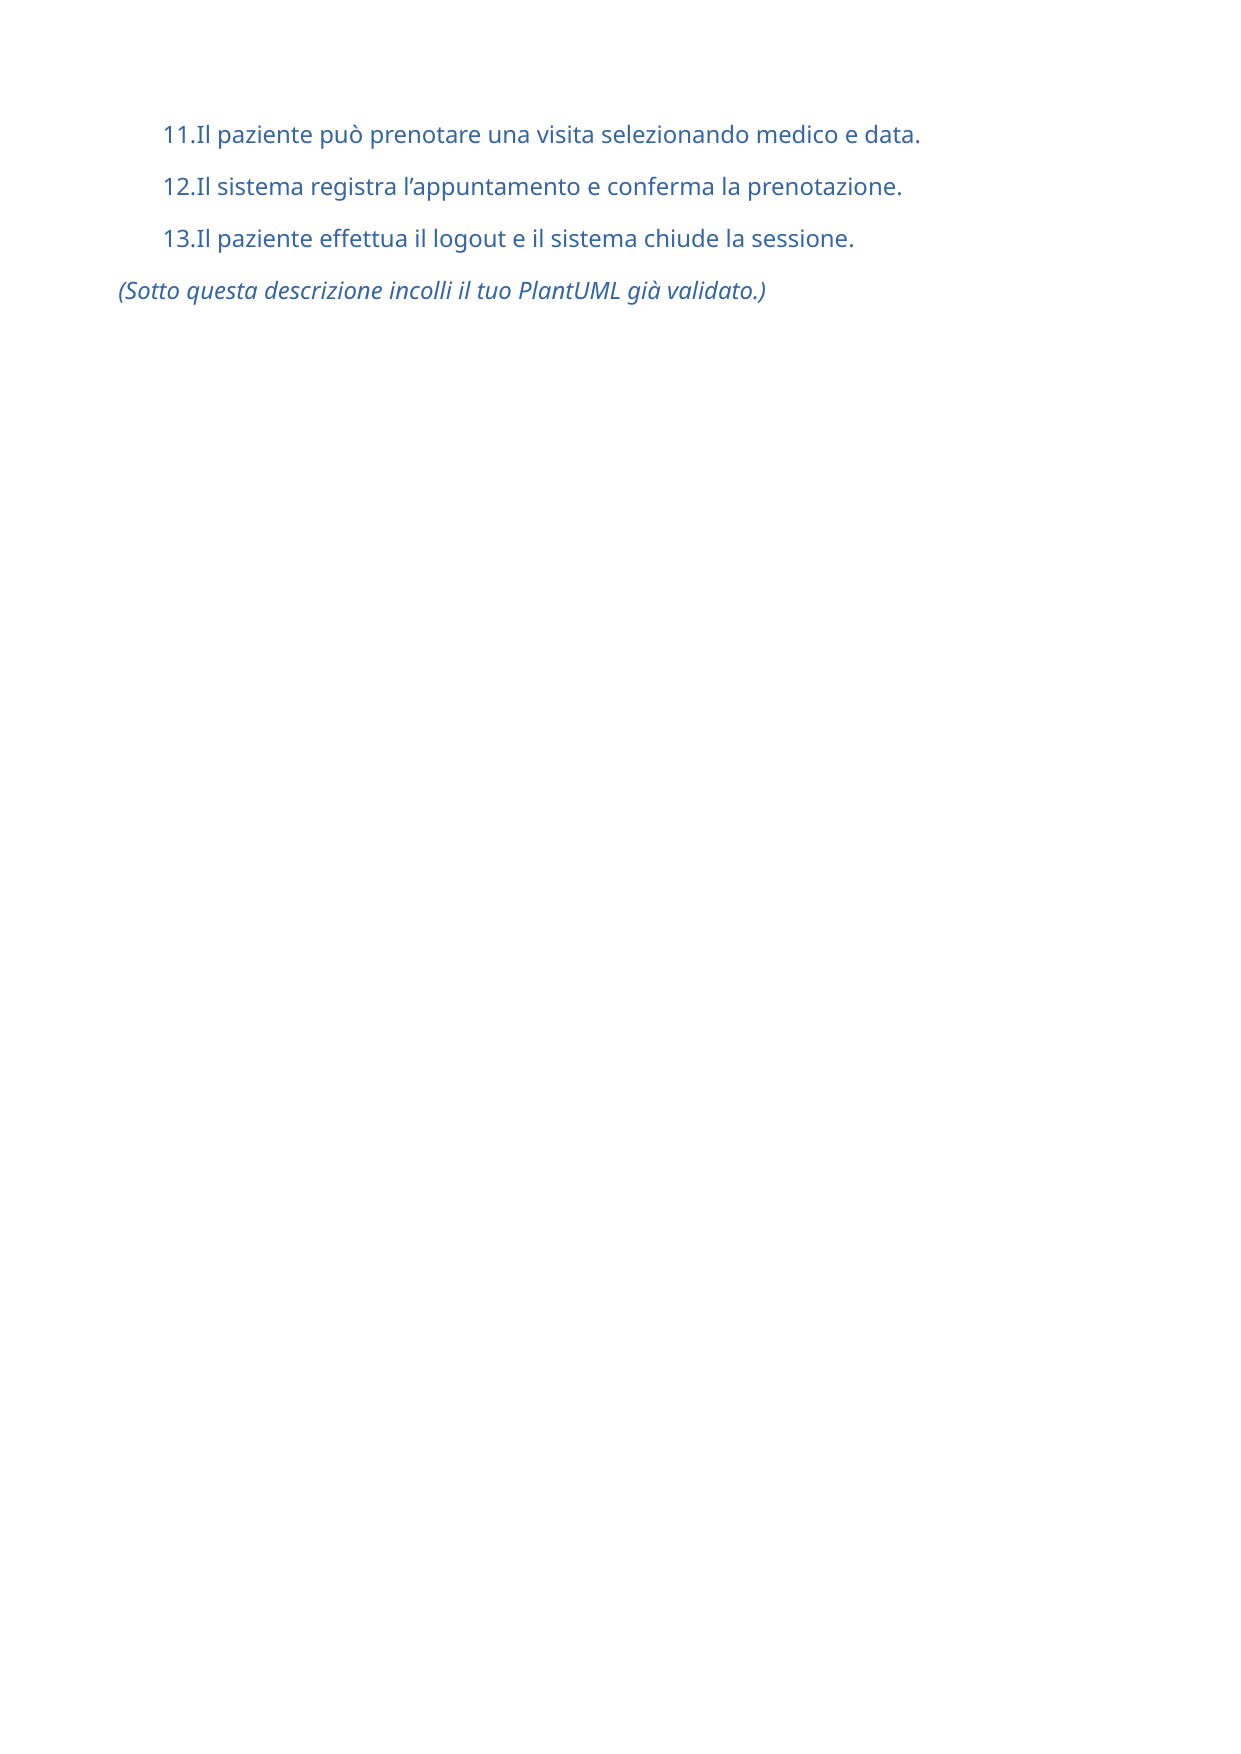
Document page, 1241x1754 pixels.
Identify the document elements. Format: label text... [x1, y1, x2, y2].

text (Sotto questa descrizione incolli il tuo PlantUML già validato.) [118, 274, 1122, 307]
list Il paziente effettua il logout e il sistema chiude la sessione. [162, 222, 1122, 255]
list Il paziente può prenotare una visita selezionando medico e data. [162, 118, 1122, 151]
list Il sistema registra l’appuntamento e conferma la prenotazione. [162, 170, 1122, 203]
